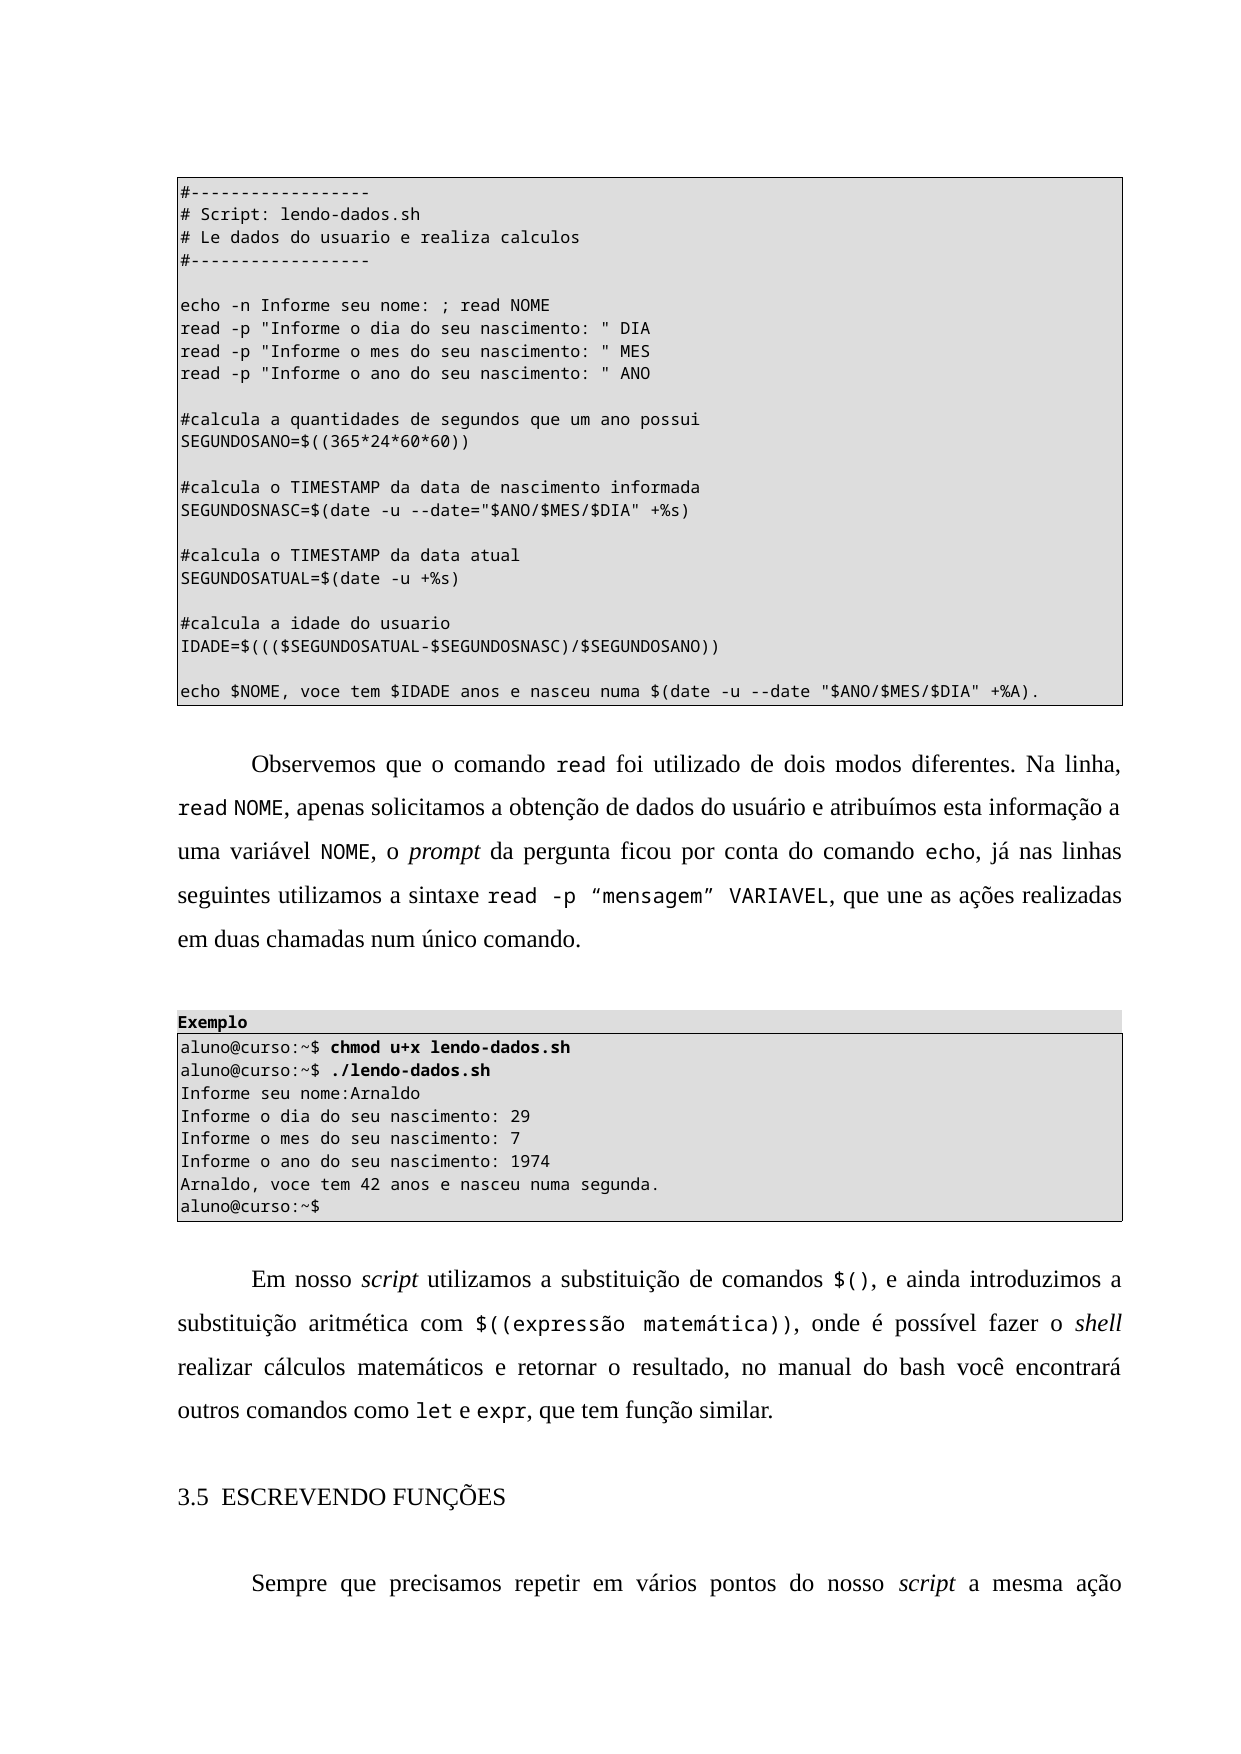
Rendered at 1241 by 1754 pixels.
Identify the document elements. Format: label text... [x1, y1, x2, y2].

text #calcula o TIMESTAMP da data atual [178, 541, 1122, 563]
text #------------------ [178, 178, 1122, 200]
text echo -n Informe seu nome: ; read NOME [178, 291, 1122, 313]
text Informe o ano do seu nascimento: 1974 [178, 1147, 1122, 1169]
text Informe o dia do seu nascimento: 29 [178, 1101, 1122, 1124]
text Em nosso script utilizamos a substituição de comandos $(), e ainda introduzimos a substituição aritmética com $((expressão matemática)), onde é possível fazer o shell realizar cálculos matemáticos e retornar o resultado, no manual do bash você encontrará outros comandos como let e expr, que tem função similar. [177, 1264, 1122, 1424]
text Observemos que o comando read foi utilizado de dois modos diferentes. Na linha, read NOME, apenas solicitamos a obtenção de dados do usuário e atribuímos esta informação a uma variável NOME, o prompt da pergunta ficou por conta do comando echo, já nas linhas seguintes utilizamos a sintaxe read -p “mensagem” VARIAVEL, que une as ações realizadas em duas chamadas num único comando. [177, 749, 1122, 953]
text # Script: lendo-dados.sh [178, 200, 1122, 223]
text #calcula o TIMESTAMP da data de nascimento informada [178, 472, 1122, 495]
text aluno@curso:~$ ./lendo-dados.sh [178, 1056, 1122, 1078]
subtitle Escrevendo funções [177, 1482, 1122, 1511]
text read -p "Informe o mes do seu nascimento: " MES [178, 336, 1122, 359]
text read -p "Informe o ano do seu nascimento: " ANO [178, 359, 1122, 382]
text Informe o mes do seu nascimento: 7 [178, 1124, 1122, 1147]
text #------------------ [178, 245, 1122, 268]
text Sempre que precisamos repetir em vários pontos do nosso script a mesma ação [177, 1568, 1122, 1597]
text echo $NOME, voce tem $IDADE anos e nasceu numa $(date -u --date "$ANO/$MES/$DIA" +%A). [178, 677, 1122, 705]
text Exemplo [177, 1010, 1122, 1033]
text IDADE=$((($SEGUNDOSATUAL-$SEGUNDOSNASC)/$SEGUNDOSANO)) [178, 631, 1122, 654]
text SEGUNDOSANO=$((365*24*60*60)) [178, 427, 1122, 450]
text aluno@curso:~$ [178, 1192, 1122, 1221]
text SEGUNDOSATUAL=$(date -u +%s) [178, 563, 1122, 586]
text Arnaldo, voce tem 42 anos e nasceu numa segunda. [178, 1169, 1122, 1192]
text #calcula a quantidades de segundos que um ano possui [178, 404, 1122, 427]
text read -p "Informe o dia do seu nascimento: " DIA [178, 313, 1122, 336]
text #calcula a idade do usuario [178, 609, 1122, 631]
text # Le dados do usuario e realiza calculos [178, 223, 1122, 245]
text Informe seu nome:Arnaldo [178, 1078, 1122, 1101]
text SEGUNDOSNASC=$(date -u --date="$ANO/$MES/$DIA" +%s) [178, 495, 1122, 518]
text aluno@curso:~$ chmod u+x lendo-dados.sh [178, 1034, 1122, 1056]
